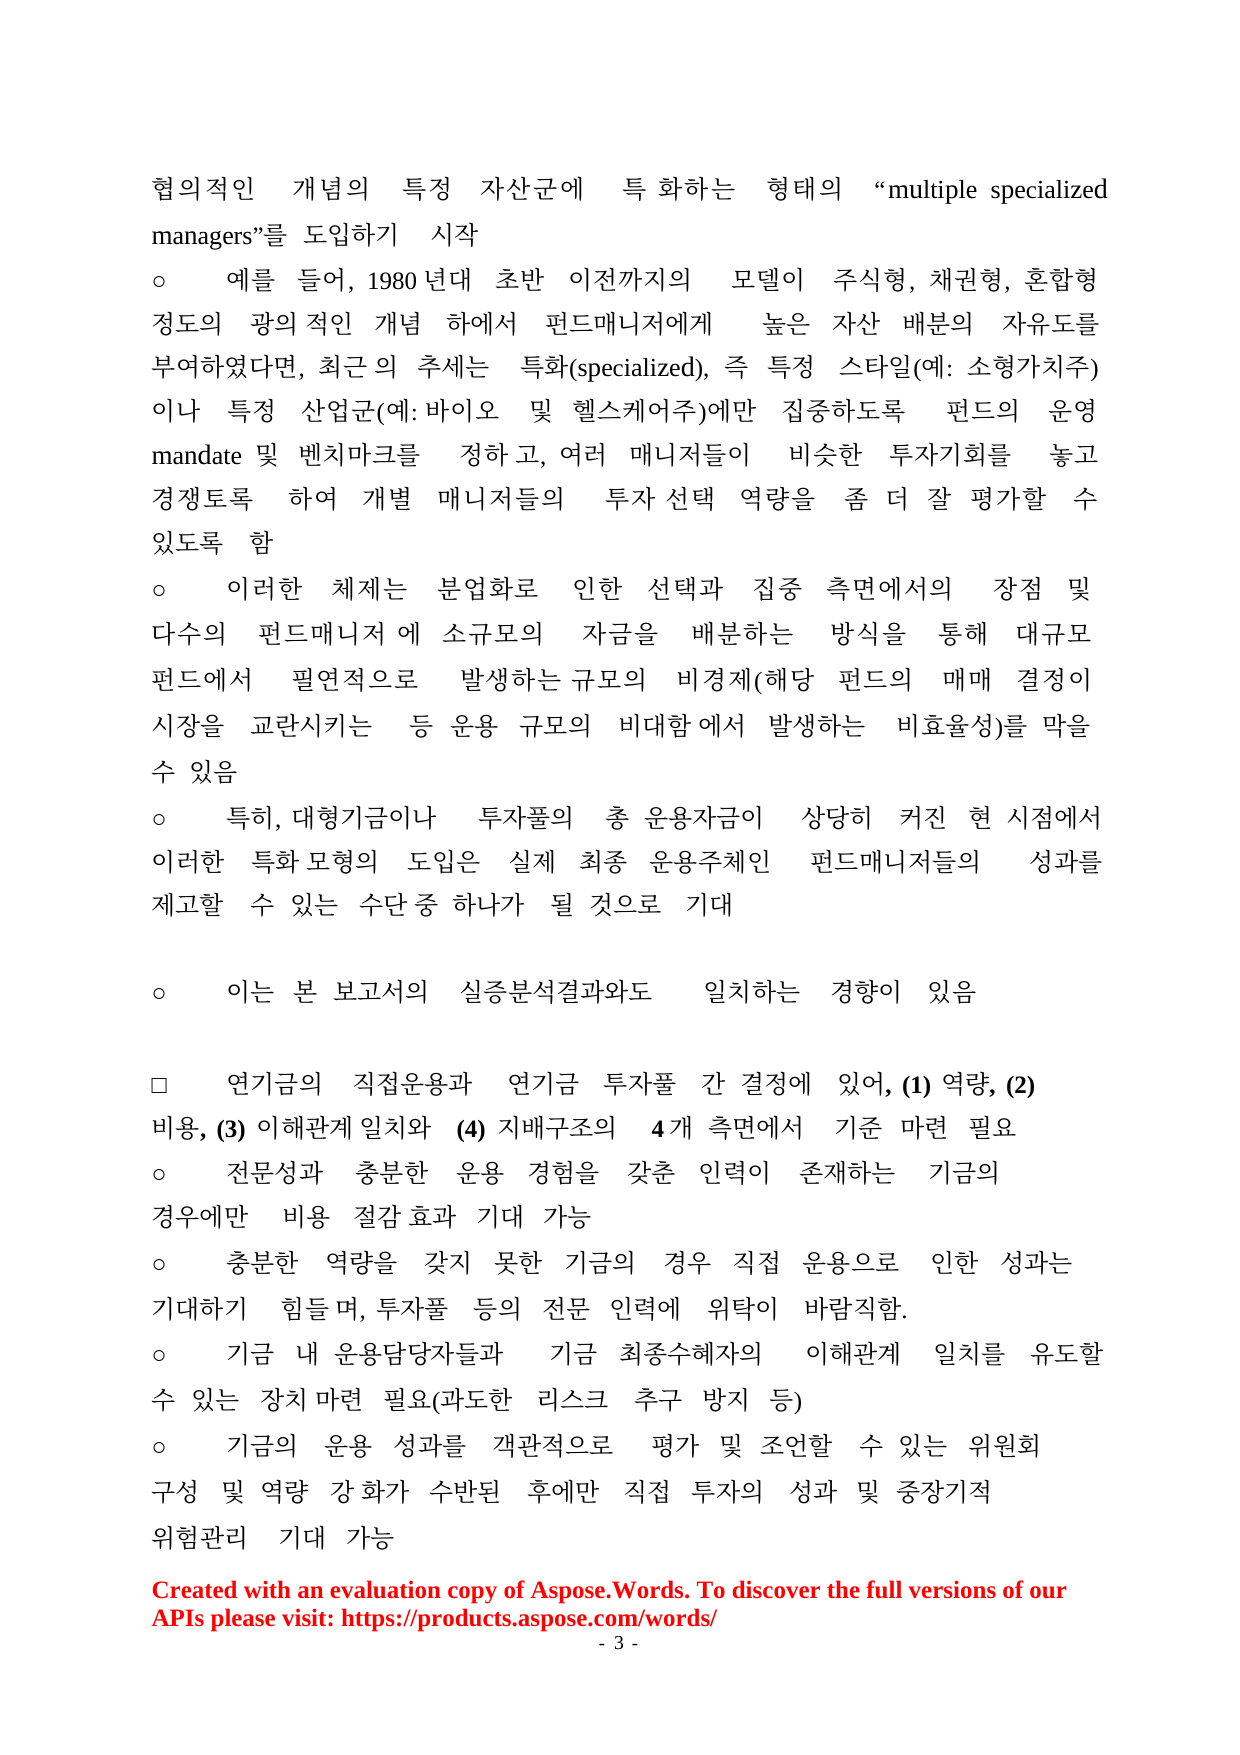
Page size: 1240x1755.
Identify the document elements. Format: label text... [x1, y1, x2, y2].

list 연기금의 직접운용과 연기금 투자풀 간 결정에 있어, (1) 역량, (2) 비용, (3) 이해관계 일치와 (4) 지배구조의 4개 측면에서 기준 마련 필요 [479, 1122, 1063, 1142]
list 충분한 역량을 갖지 못한 기금의 경우 직접 운용으로 인한 성과는 기대하기 힘들 며, 투자풀 등의 전문 인력에 위탁이 바람직함. [151, 1232, 1103, 1323]
list 연기금의 직접운용과 연기금 투자풀 간 결정에 있어, (1) 역량, (2) 비용, (3) 이해관계 일치와 (4) 지배구조의 4개 측면에서 기준 마련 필요 [239, 1122, 462, 1142]
list 기금의 운용 성과를 객관적으로 평가 및 조언할 수 있는 위원회 구성 및 역량 강 화가 수반된 후에만 직접 투자의 성과 및 중장기적 위험관리 기대 가능 [151, 1415, 1108, 1552]
list 예를 들어, 1980년대 초반 이전까지의 모델이 주식형, 채권형, 혼합형 정도의 광의 적인 개념 하에서 펀드매니저에게 높은 자산 배분의 자유도를 부여하였다면, 최근 의 추세는 특화(specialized), 즉 특정 스타일(예: 소형가치주)이나 특정 산업군(예: 바이오 및 헬스케어주)에만 집중하도록 펀드의 운영 mandate 및 벤치마크를 정하 고, 여러 매니저들이 비슷한 투자기회를 놓고 경쟁토록 하여 개별 매니저들의 투자 선택 역량을 좀 더 잘 평가할 수 있도록 함 [151, 251, 1099, 558]
list 협의적인 개념의 특정 자산군에 특 화하는 형태의 “multiple specialized managers”를 도입하기 시작 [151, 158, 1108, 250]
list 기금 내 운용담당자들과 기금 최종수혜자의 이해관계 일치를 유도할 수 있는 장치 마련 필요(과도한 리스크 추구 방지 등) [151, 1323, 1103, 1415]
list 이러한 체제는 분업화로 인한 선택과 집중 측면에서의 장점 및 다수의 펀드매니저 에 소규모의 자금을 배분하는 방식을 통해 대규모 펀드에서 필연적으로 발생하는 규모의 비경제(해당 펀드의 매매 결정이 시장을 교란시키는 등 운용 규모의 비대함 에서 발생하는 비효율성)를 막을 수 있음 [151, 558, 1092, 787]
list 전문성과 충분한 운용 경험을 갖춘 인력이 존재하는 기금의 경우에만 비용 절감 효과 기대 가능 [151, 1144, 1103, 1232]
